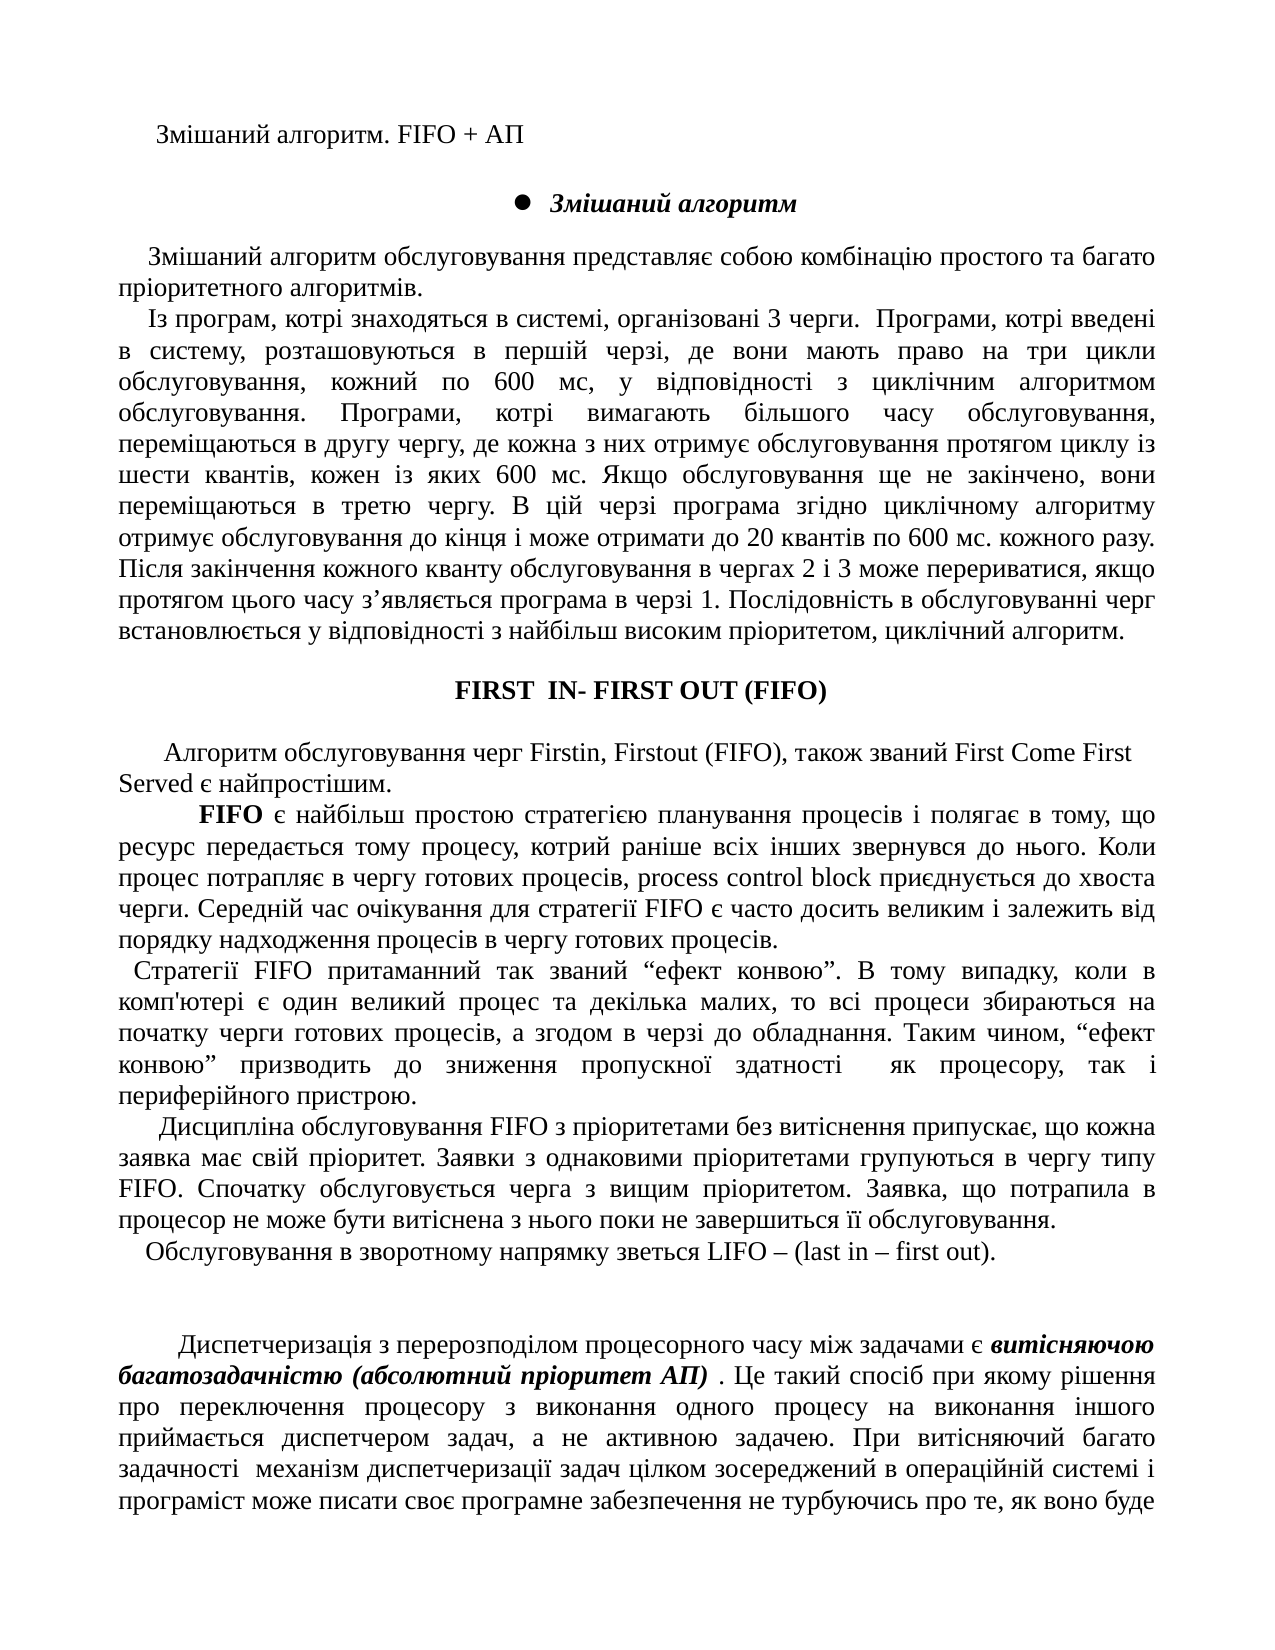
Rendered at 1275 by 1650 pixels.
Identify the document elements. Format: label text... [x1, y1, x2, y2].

text Стратегії FIFO притаманний так званий “ефект конвою”. В тому випадку, коли в комп'ютері є один великий процес та декілька малих, то всі процеси збираються на початку черги готових процесів, а згодом в черзі до обладнання. Таким чином, “ефект конвою” призводить до зниження пропускної здатності як процесору, так і периферійного пристрою. [118, 954, 1157, 1110]
text Із програм, котрі знаходяться в системі, організовані 3 черги. Програми, котрі введені в систему, розташовуються в першій черзі, де вони мають право на три цикли обслуговування, кожний по 600 мс, у відповідності з циклічним алгоритмом обслуговування. Програми, котрі вимагають більшого часу обслуговування, переміщаються в другу чергу, де кожна з них отримує обслуговування протягом циклу із шести квантів, кожен із яких 600 мс. Якщо обслуговування ще не закінчено, вони переміщаються в третю чергу. В цій черзі програма згідно циклічному алгоритму отримує обслуговування до кінця і може отримати до 20 квантів по 600 мс. кожного разу. Після закінчення кожного кванту обслуговування в чергах 2 і 3 може перериватися, якщо протягом цього часу з’являється програма в черзі 1. Послідовність в обслуговуванні черг встановлюється у відповідності з найбільш високим пріоритетом, циклічний алгоритм. [118, 303, 1157, 645]
list Змішаний алгоритм. FIFO + АП [118, 118, 1157, 149]
list Змішаний алгоритм [155, 187, 1157, 218]
text Диспетчеризація з перерозподілом процесорного часу між задачами є витісняючою багатозадачністю (абсолютний пріоритет АП) . Це такий спосіб при якому рішення про переключення процесору з виконання одного процесу на виконання іншого приймається диспетчером задач, а не активною задачею. При витісняючий багато задачності механізм диспетчеризації задач цілком зосереджений в операційній системі і програміст може писати своє програмне забезпечення не турбуючись про те, як воно буде [118, 1328, 1157, 1515]
text Алгоритм обслуговування черг Firstin, Firstout (FIFO), також званий First Come First Served є найпростішим. [118, 736, 1157, 798]
text Змішаний алгоритм обслуговування представляє собою комбінацію простого та багато пріоритетного алгоритмів. [118, 240, 1157, 303]
text Дисципліна обслуговування FIFO з пріоритетами без витіснення припускає, що кожна заявка має свій пріоритет. Заявки з однаковими пріоритетами групуються в чергу типу FIFO. Спочатку обслуговується черга з вищим пріоритетом. Заявка, що потрапила в процесор не може бути витіснена з нього поки не завершиться її обслуговування. [118, 1110, 1157, 1234]
text first IN- first OUT (FIFO) [118, 674, 1157, 705]
text Обслуговування в зворотному напрямку зветься LIFO – (last in – first out). [118, 1234, 1157, 1266]
text FIFO є найбільш простою стратегією планування процесів і полягає в тому, що ресурс передається тому процесу, котрий раніше всіх інших звернувся до нього. Коли процес потрапляє в чергу готових процесів, process control block приєднується до хвоста черги. Середній час очікування для стратегії FIFO є часто досить великим і залежить від порядку надходження процесів в чергу готових процесів. [118, 798, 1157, 954]
